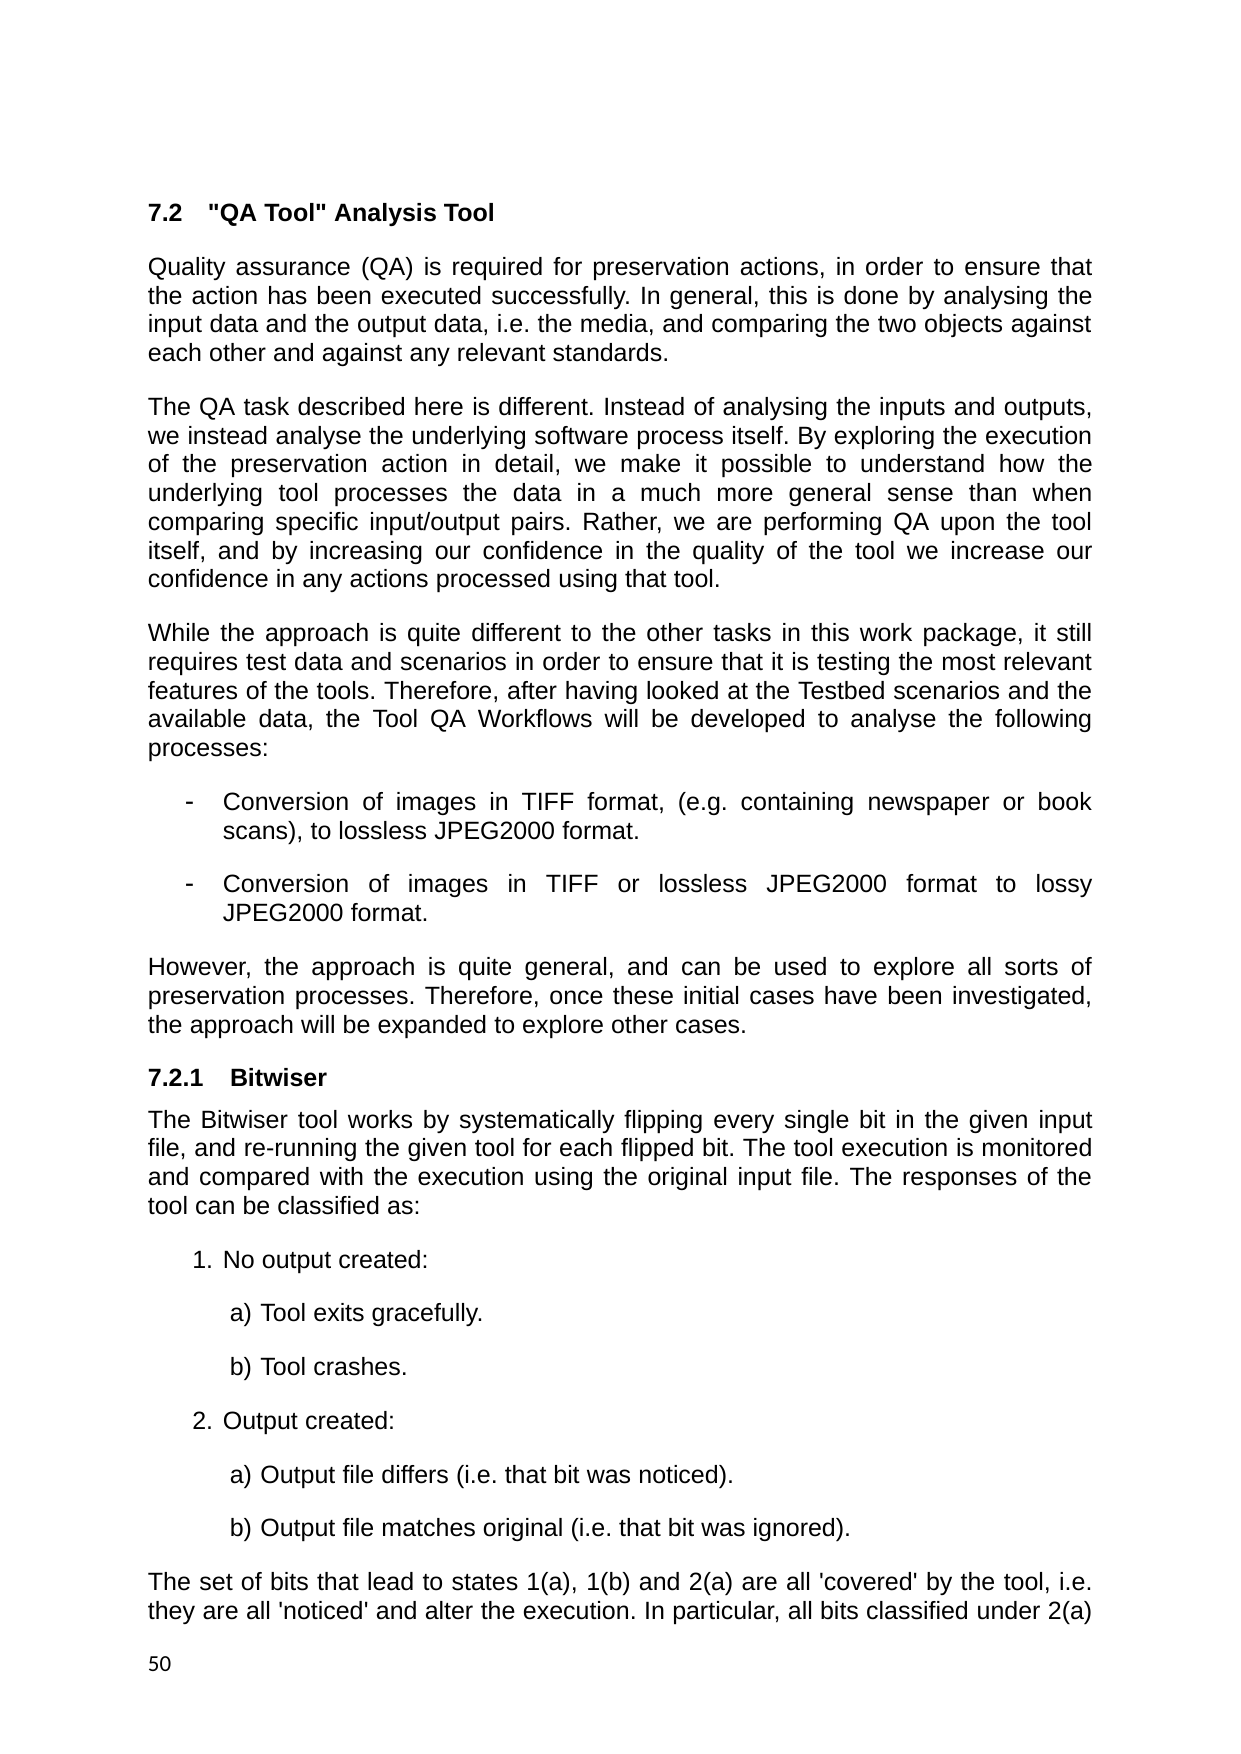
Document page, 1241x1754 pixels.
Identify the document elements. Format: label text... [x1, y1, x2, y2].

subtitle "QA Tool" Analysis Tool [148, 198, 1092, 227]
list Conversion of images in TIFF format, (e.g. containing newspaper or book scans), to lossless JPEG2000 format. [185, 787, 1092, 844]
list Output created: [185, 1406, 1092, 1434]
text The QA task described here is different. Instead of analysing the inputs and outputs, we instead analyse the underlying software process itself. By exploring the execution of the preservation action in detail, we make it possible to understand how the underlying tool processes the data in a much more general sense than when comparing specific input/output pairs. Rather, we are performing QA upon the tool itself, and by increasing our confidence in the quality of the tool we increase our confidence in any actions processed using that tool. [148, 392, 1092, 593]
text However, the approach is quite general, and can be used to explore all sorts of preservation processes. Therefore, once these initial cases have been investigated, the approach will be expanded to explore other cases. [148, 952, 1092, 1038]
list Output file matches original (i.e. that bit was ignored). [223, 1513, 1092, 1542]
text The set of bits that lead to states 1(a), 1(b) and 2(a) are all 'covered' by the tool, i.e. they are all 'noticed' and alter the execution. In particular, all bits classified under 2(a) [148, 1567, 1092, 1624]
text While the approach is quite different to the other tasks in this work package, it still requires test data and scenarios in order to ensure that it is testing the most relevant features of the tools. Therefore, after having looked at the Testbed scenarios and the available data, the Tool QA Workflows will be developed to analyse the following processes: [148, 618, 1092, 762]
list Output file differs (i.e. that bit was noticed). [223, 1459, 1092, 1488]
text The Bitwiser tool works by systematically flipping every single bit in the given input file, and re-running the given tool for each flipped bit. The tool execution is monitored and compared with the execution using the original input file. The responses of the tool can be classified as: [148, 1104, 1092, 1219]
list No output created: [185, 1244, 1092, 1273]
list Conversion of images in TIFF or lossless JPEG2000 format to lossy JPEG2000 format. [185, 869, 1092, 927]
list Tool exits gracefully. [223, 1298, 1092, 1327]
list Tool crashes. [223, 1352, 1092, 1381]
text Quality assurance (QA) is required for preservation actions, in order to ensure that the action has been executed successfully. In general, this is done by analysing the input data and the output data, i.e. the media, and comparing the two objects against each other and against any relevant standards. [148, 252, 1092, 367]
subtitle Bitwiser [148, 1063, 1092, 1092]
